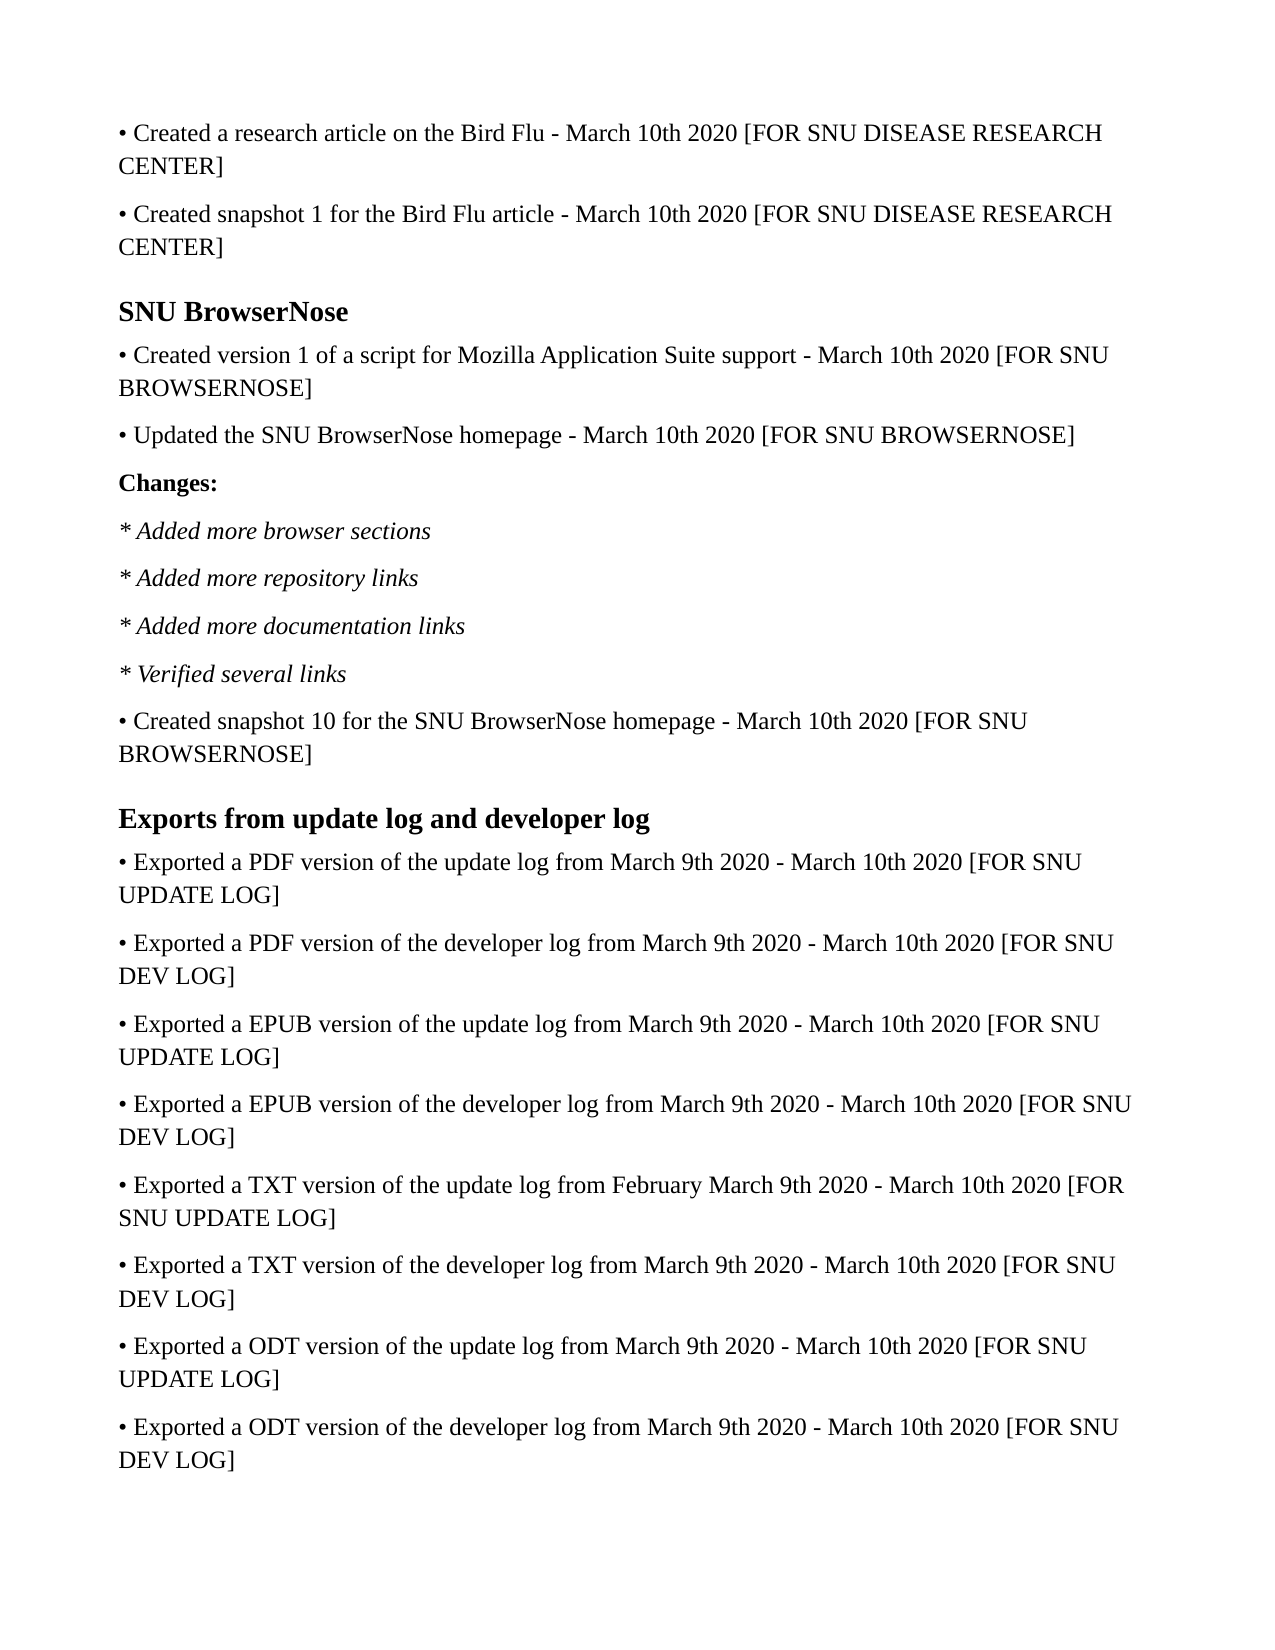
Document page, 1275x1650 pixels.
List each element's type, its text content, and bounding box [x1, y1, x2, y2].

text • Exported a ODT version of the developer log from March 9th 2020 - March 10th 2020 [FOR SNU DEV LOG] [118, 1412, 1157, 1474]
subtitle Exports from update log and developer log [118, 801, 1157, 835]
text • Created snapshot 1 for the Bird Flu article - March 10th 2020 [FOR SNU DISEASE RESEARCH CENTER] [118, 199, 1157, 261]
text * Added more repository links [118, 563, 1157, 592]
text * Added more browser sections [118, 516, 1157, 544]
text • Exported a PDF version of the update log from March 9th 2020 - March 10th 2020 [FOR SNU UPDATE LOG] [118, 847, 1157, 909]
text • Exported a EPUB version of the developer log from March 9th 2020 - March 10th 2020 [FOR SNU DEV LOG] [118, 1089, 1157, 1151]
text * Added more documentation links [118, 611, 1157, 640]
text • Updated the SNU BrowserNose homepage - March 10th 2020 [FOR SNU BROWSERNOSE] [118, 421, 1157, 449]
text • Exported a EPUB version of the update log from March 9th 2020 - March 10th 2020 [FOR SNU UPDATE LOG] [118, 1009, 1157, 1071]
text • Created a research article on the Bird Flu - March 10th 2020 [FOR SNU DISEASE RESEARCH CENTER] [118, 118, 1157, 180]
text • Created version 1 of a script for Mozilla Application Suite support - March 10th 2020 [FOR SNU BROWSERNOSE] [118, 340, 1157, 402]
text • Exported a ODT version of the update log from March 9th 2020 - March 10th 2020 [FOR SNU UPDATE LOG] [118, 1331, 1157, 1393]
text • Created snapshot 10 for the SNU BrowserNose homepage - March 10th 2020 [FOR SNU BROWSERNOSE] [118, 706, 1157, 768]
text • Exported a PDF version of the developer log from March 9th 2020 - March 10th 2020 [FOR SNU DEV LOG] [118, 928, 1157, 990]
text * Verified several links [118, 659, 1157, 687]
text • Exported a TXT version of the developer log from March 9th 2020 - March 10th 2020 [FOR SNU DEV LOG] [118, 1251, 1157, 1312]
subtitle SNU BrowserNose [118, 294, 1157, 327]
text • Exported a TXT version of the update log from February March 9th 2020 - March 10th 2020 [FOR SNU UPDATE LOG] [118, 1170, 1157, 1232]
text Changes: [118, 468, 1157, 497]
